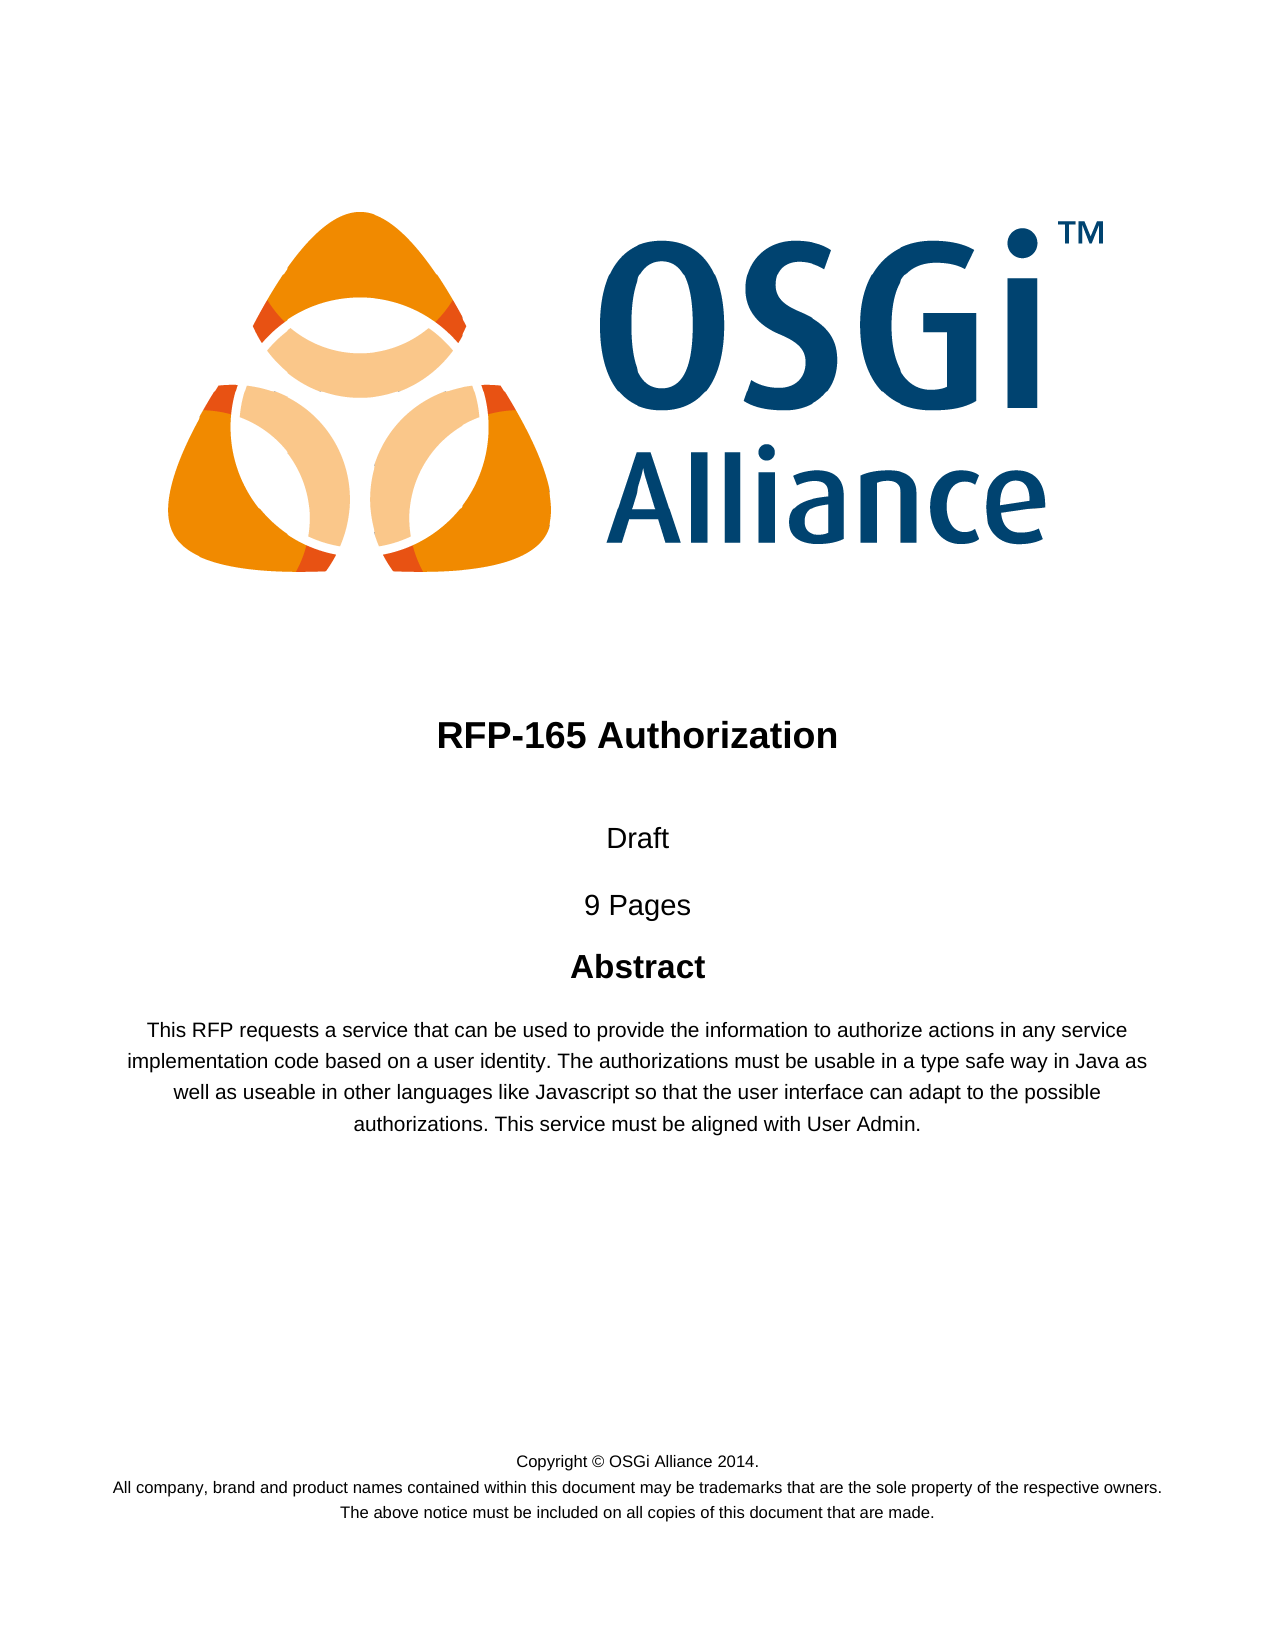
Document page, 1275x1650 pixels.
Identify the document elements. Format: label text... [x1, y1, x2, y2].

picture [112, 158, 1163, 626]
text This RFP requests a service that can be used to provide the information to authorize actions in any service implementation code based on a user identity. The authorizations must be usable in a type safe way in Java as well as useable in other languages like Javascript so that the user interface can adapt to the possible authorizations. This service must be aligned with User Admin. [112, 1010, 1162, 1135]
title Draft 9 Pages [112, 821, 1162, 922]
title RFP-165 Authorization [112, 714, 1162, 757]
text Abstract [112, 947, 1162, 985]
